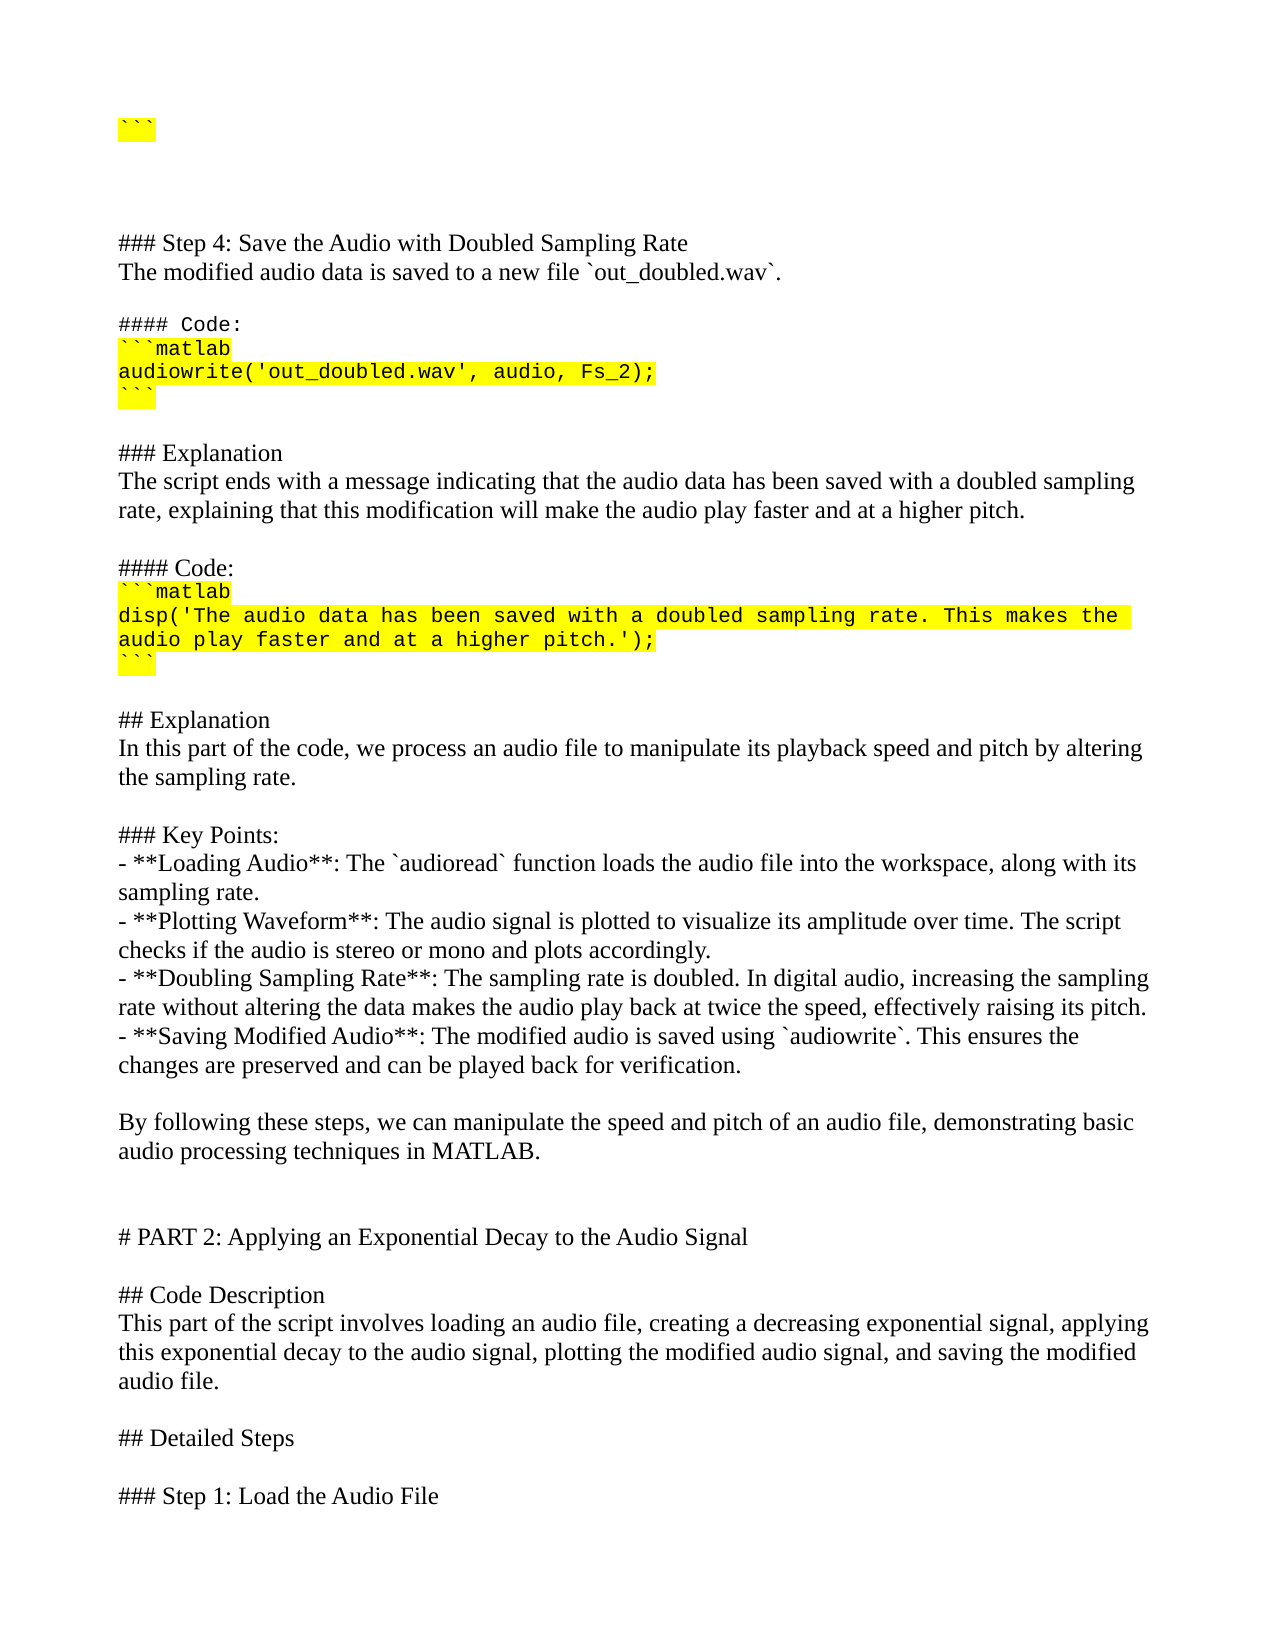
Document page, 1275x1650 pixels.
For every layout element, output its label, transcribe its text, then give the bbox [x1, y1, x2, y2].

text ``` [118, 385, 1157, 409]
text ``` [118, 118, 1157, 142]
text - **Loading Audio**: The `audioread` function loads the audio file into the workspace, along with its sampling rate. [118, 848, 1157, 906]
text ```matlab [118, 338, 1157, 362]
text # PART 2: Applying an Exponential Decay to the Audio Signal [118, 1222, 1157, 1251]
text ## Explanation [118, 705, 1157, 733]
text #### Code: [118, 314, 1157, 338]
text The modified audio data is saved to a new file `out_doubled.wav`. [118, 257, 1157, 286]
text audiowrite('out_doubled.wav', audio, Fs_2); [118, 362, 1157, 385]
text ```matlab [118, 581, 1157, 605]
text In this part of the code, we process an audio file to manipulate its playback speed and pitch by altering the sampling rate. [118, 733, 1157, 791]
text The script ends with a message indicating that the audio data has been saved with a doubled sampling rate, explaining that this modification will make the audio play faster and at a higher pitch. [118, 466, 1157, 524]
text By following these steps, we can manipulate the speed and pitch of an audio file, demonstrating basic audio processing techniques in MATLAB. [118, 1107, 1157, 1165]
text ### Step 1: Load the Audio File [118, 1481, 1157, 1510]
text #### Code: [118, 553, 1157, 581]
text - **Plotting Waveform**: The audio signal is plotted to visualize its amplitude over time. The script checks if the audio is stereo or mono and plots accordingly. [118, 906, 1157, 963]
text ### Step 4: Save the Audio with Doubled Sampling Rate [118, 228, 1157, 257]
text ### Explanation [118, 438, 1157, 466]
text - **Saving Modified Audio**: The modified audio is saved using `audiowrite`. This ensures the changes are preserved and can be played back for verification. [118, 1021, 1157, 1078]
text ## Code Description [118, 1280, 1157, 1308]
text This part of the script involves loading an audio file, creating a decreasing exponential signal, applying this exponential decay to the audio signal, plotting the modified audio signal, and saving the modified audio file. [118, 1308, 1157, 1395]
text ## Detailed Steps [118, 1423, 1157, 1452]
text ### Key Points: [118, 820, 1157, 848]
text disp('The audio data has been saved with a doubled sampling rate. This makes the audio play faster and at a higher pitch.'); [118, 605, 1157, 652]
text - **Doubling Sampling Rate**: The sampling rate is doubled. In digital audio, increasing the sampling rate without altering the data makes the audio play back at twice the speed, effectively raising its pitch. [118, 963, 1157, 1021]
text ``` [118, 652, 1157, 676]
